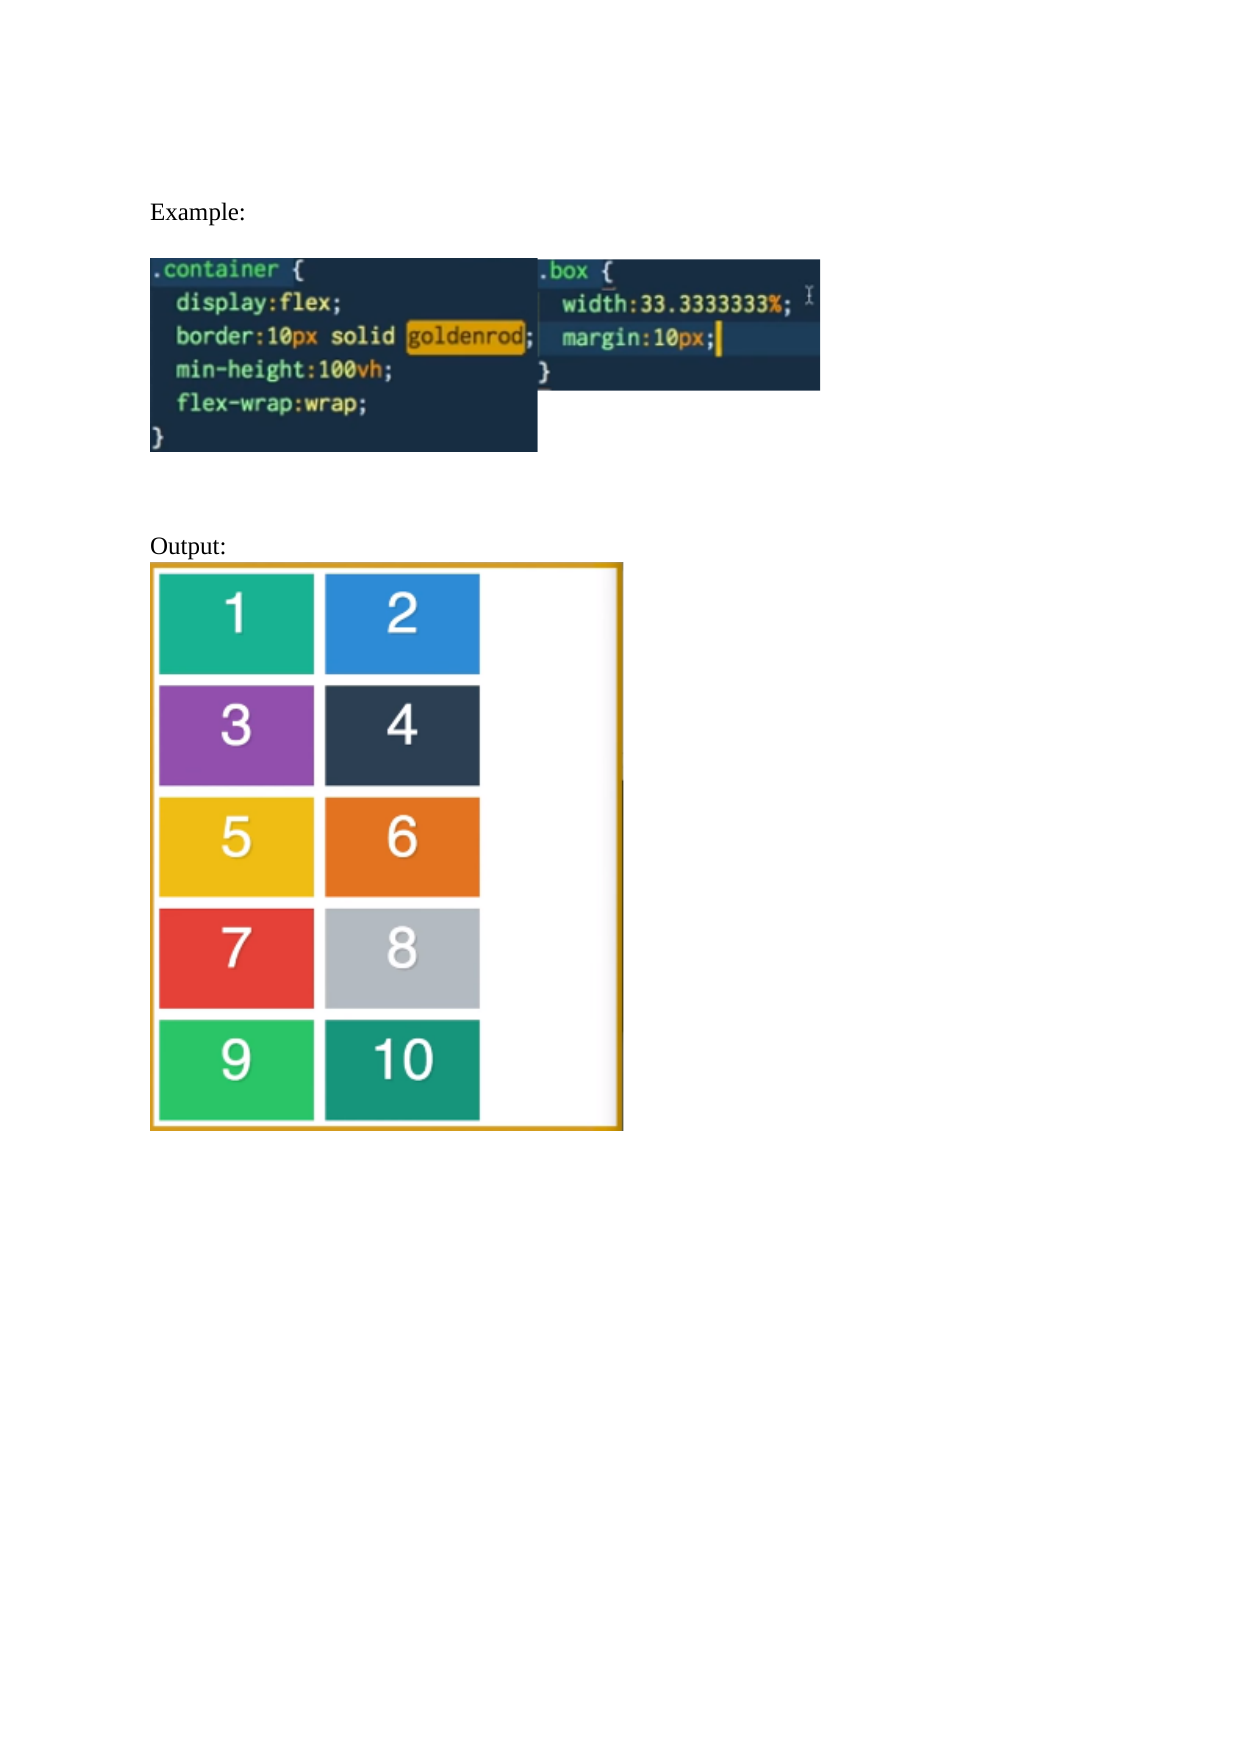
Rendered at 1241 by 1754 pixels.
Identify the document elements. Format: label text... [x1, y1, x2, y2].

picture [150, 258, 821, 452]
picture [150, 562, 624, 1131]
text Output: [150, 531, 1090, 560]
text Example: [150, 197, 1090, 226]
